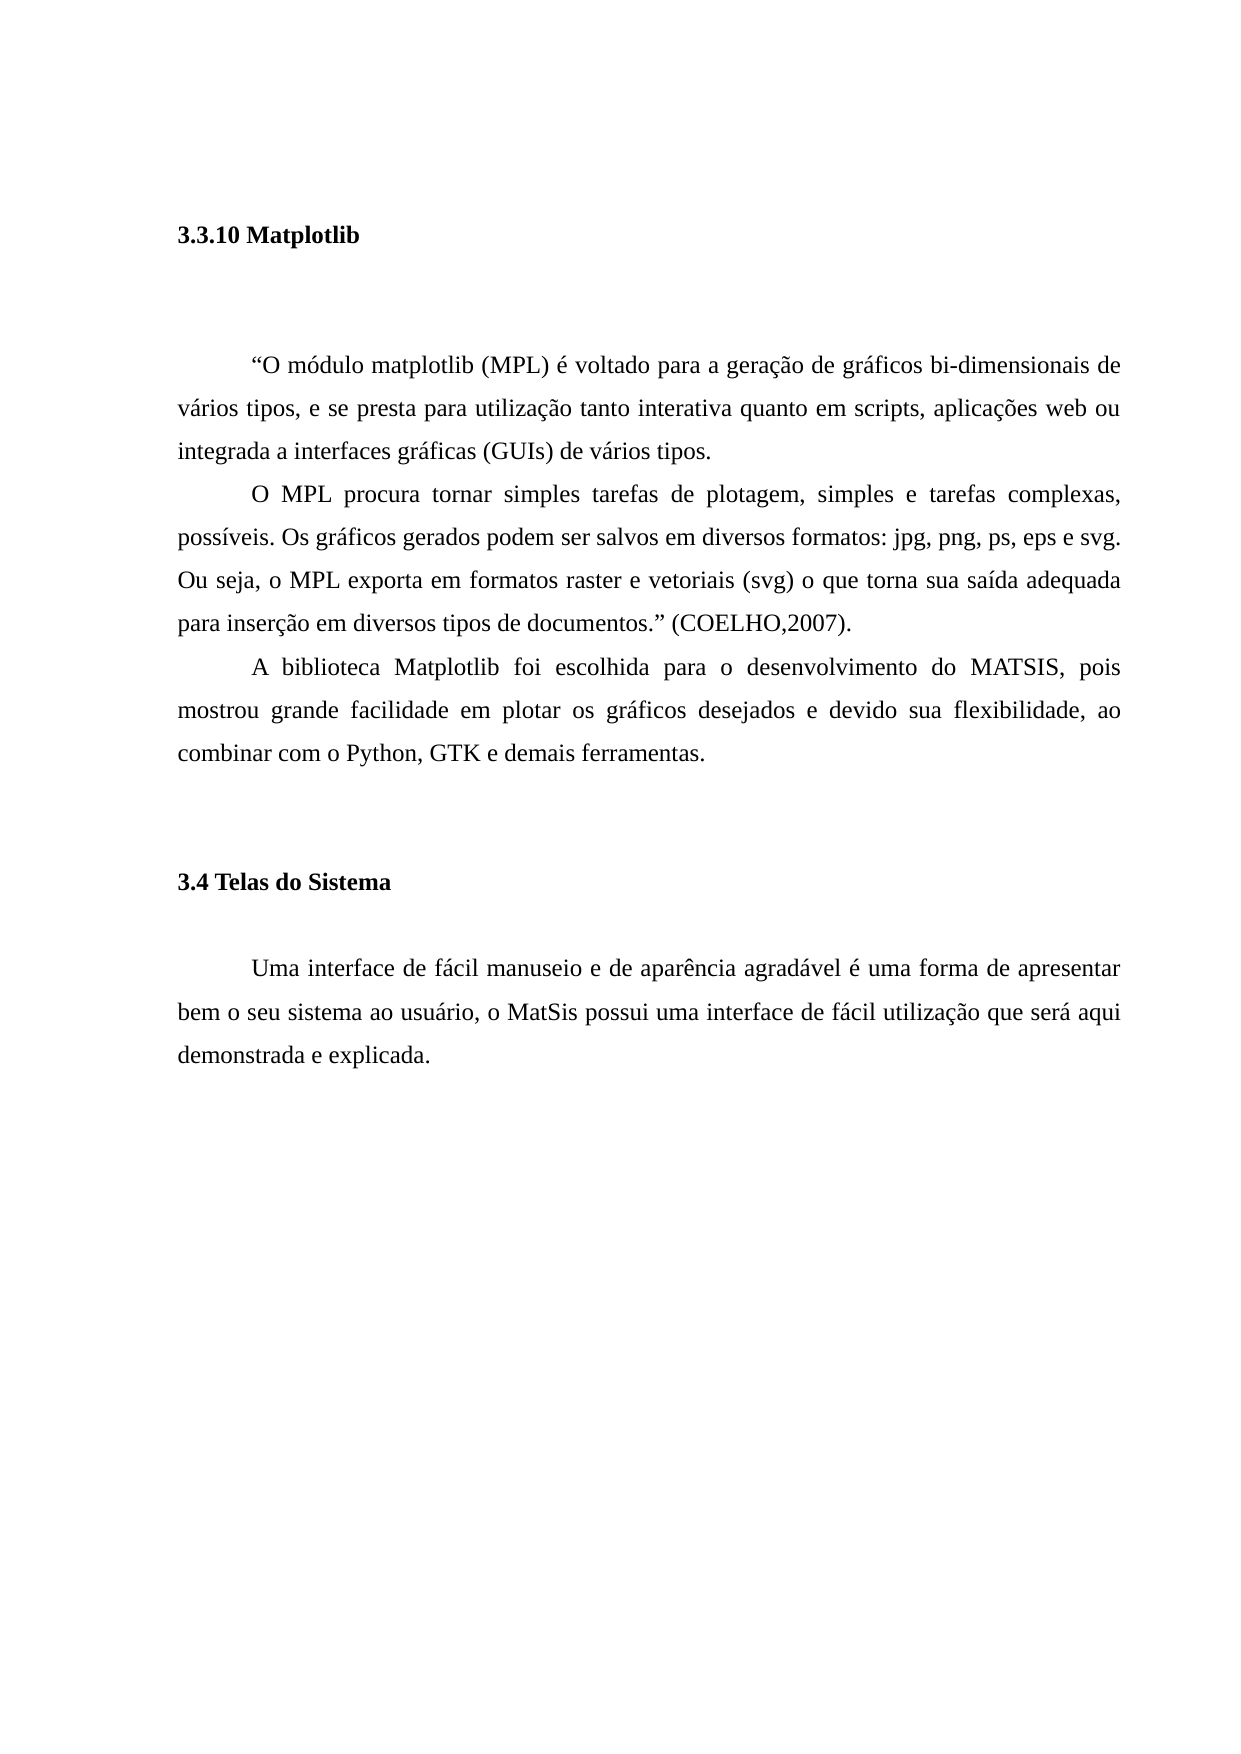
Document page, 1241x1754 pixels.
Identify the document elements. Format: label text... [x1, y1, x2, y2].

text A biblioteca Matplotlib foi escolhida para o desenvolvimento do MATSIS, pois mostrou grande facilidade em plotar os gráficos desejados e devido sua flexibilidade, ao combinar com o Python, GTK e demais ferramentas. [177, 652, 1122, 767]
text 3.3.10 Matplotlib [177, 220, 1122, 249]
text Uma interface de fácil manuseio e de aparência agradável é uma forma de apresentar bem o seu sistema ao usuário, o MatSis possui uma interface de fácil utilização que será aqui demonstrada e explicada. [177, 953, 1122, 1068]
text O MPL procura tornar simples tarefas de plotagem, simples e tarefas complexas, possíveis. Os gráficos gerados podem ser salvos em diversos formatos: jpg, png, ps, eps e svg. Ou seja, o MPL exporta em formatos raster e vetoriais (svg) o que torna sua saída adequada para inserção em diversos tipos de documentos.” (COELHO,2007). [177, 479, 1122, 637]
subtitle 3.4 Telas do Sistema [177, 867, 1122, 896]
text “O módulo matplotlib (MPL) é voltado para a geração de gráficos bi-dimensionais de vários tipos, e se presta para utilização tanto interativa quanto em scripts, aplicações web ou integrada a interfaces gráficas (GUIs) de vários tipos. [177, 350, 1122, 465]
